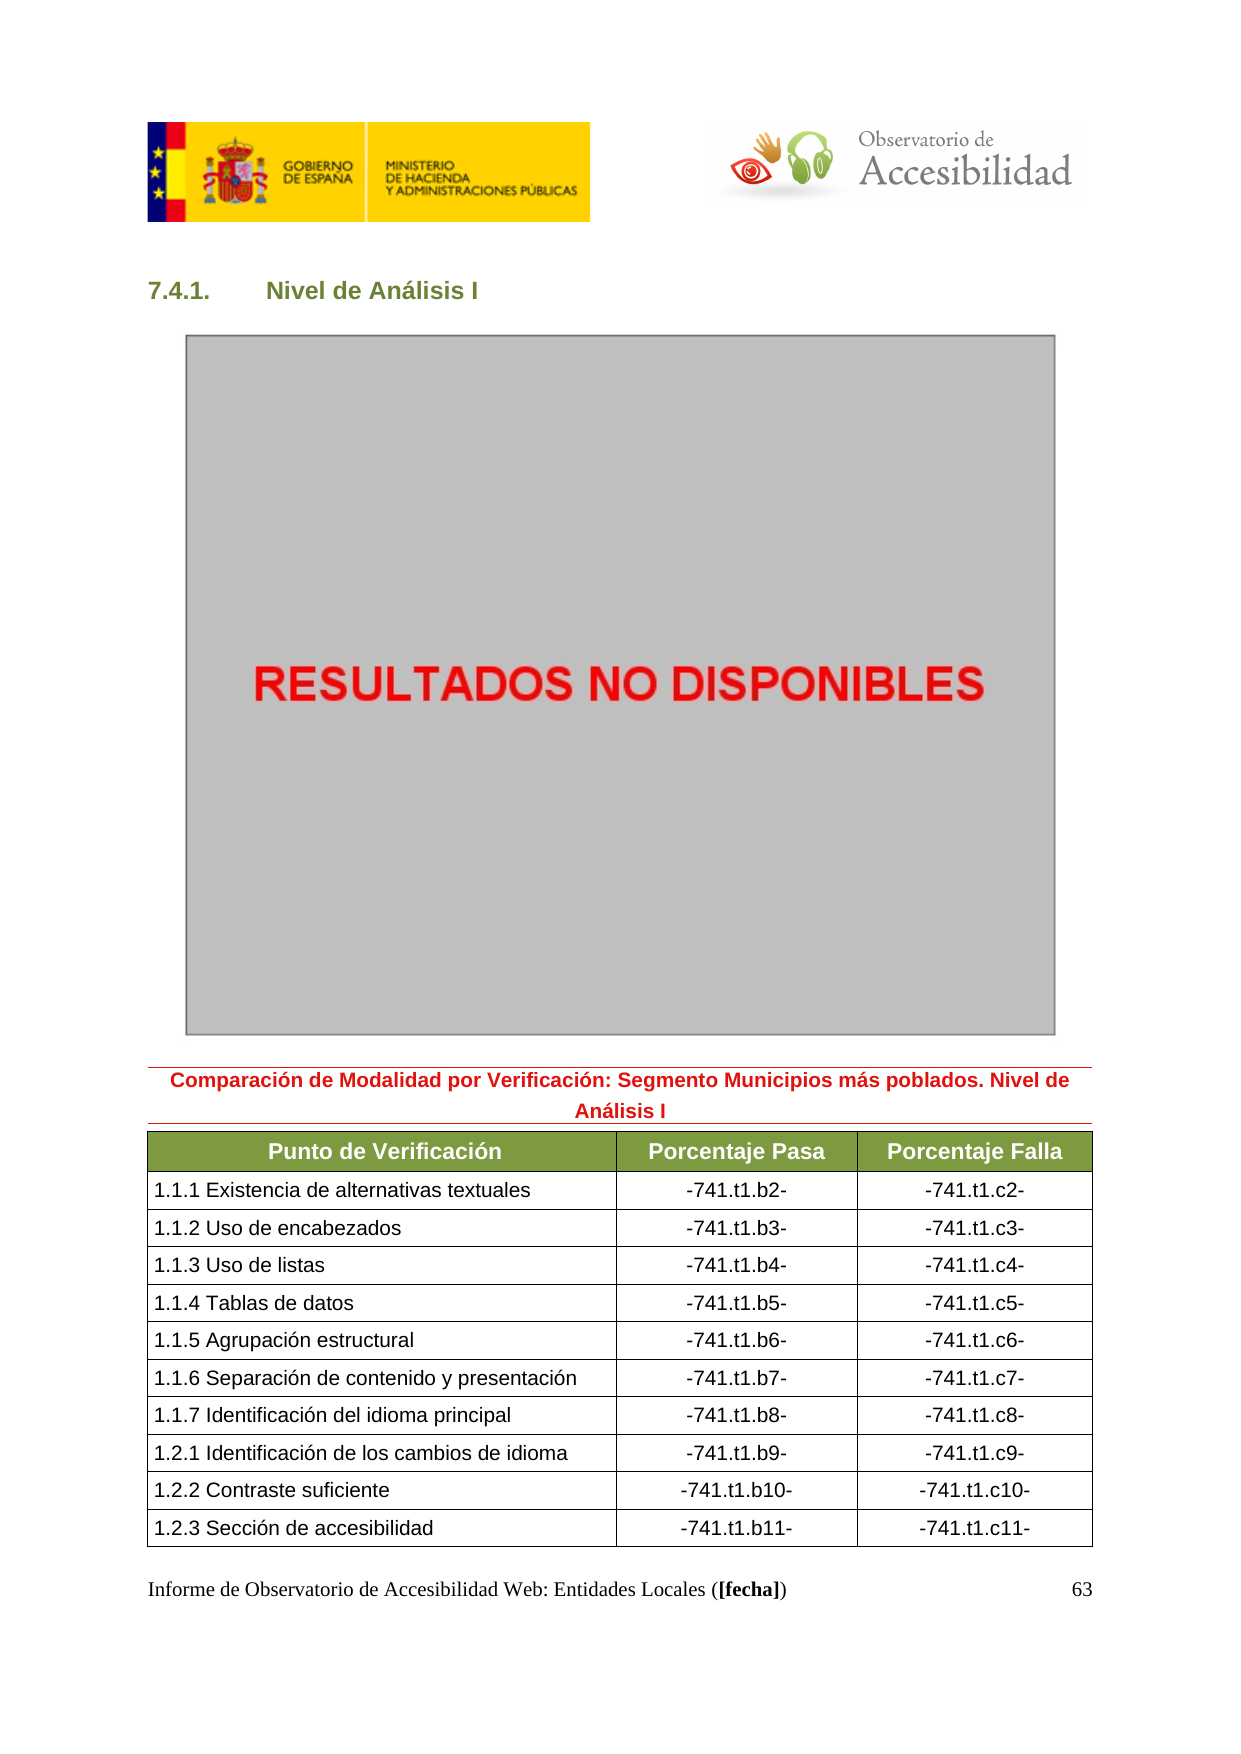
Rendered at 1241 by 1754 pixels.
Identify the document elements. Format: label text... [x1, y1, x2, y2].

list Nivel de Análisis I [148, 276, 1092, 304]
table_cell -741.t1.b4- [617, 1247, 857, 1283]
table_cell -741.t1.b2- [617, 1172, 857, 1208]
table_cell -741.t1.b5- [617, 1285, 857, 1321]
table_cell -741.t1.c8- [858, 1397, 1092, 1433]
picture [710, 122, 1086, 205]
table_cell 1.2.1 Identificación de los cambios de idioma [148, 1435, 616, 1471]
table_cell 1.1.1 Existencia de alternativas textuales [148, 1172, 616, 1208]
table_cell 1.1.6 Separación de contenido y presentación [148, 1360, 616, 1396]
table_cell -741.t1.c10- [858, 1472, 1092, 1508]
table_header Porcentaje Falla [858, 1132, 1092, 1171]
table_cell -741.t1.c7- [858, 1360, 1092, 1396]
table_cell 1.2.3 Sección de accesibilidad [148, 1510, 616, 1546]
picture [178, 332, 1062, 1042]
table_cell 1.1.5 Agrupación estructural [148, 1322, 616, 1358]
table_cell -741.t1.c4- [858, 1247, 1092, 1283]
table_cell -741.t1.c11- [858, 1510, 1092, 1546]
text Comparación de Modalidad por Verificación: Segmento Municipios más poblados. Nivel de Análisis I [148, 1068, 1092, 1123]
table_cell 1.1.2 Uso de encabezados [148, 1210, 616, 1246]
table_cell 1.2.2 Contraste suficiente [148, 1472, 616, 1508]
table_cell -741.t1.b7- [617, 1360, 857, 1396]
table_cell 1.1.7 Identificación del idioma principal [148, 1397, 616, 1433]
table_cell -741.t1.c5- [858, 1285, 1092, 1321]
table_cell 1.1.3 Uso de listas [148, 1247, 616, 1283]
table_cell 1.1.4 Tablas de datos [148, 1285, 616, 1321]
table_cell -741.t1.b6- [617, 1322, 857, 1358]
table_cell -741.t1.c3- [858, 1210, 1092, 1246]
table_header Punto de Verificación [148, 1132, 616, 1171]
table_cell -741.t1.b10- [617, 1472, 857, 1508]
table_cell -741.t1.b3- [617, 1210, 857, 1246]
table_cell -741.t1.b9- [617, 1435, 857, 1471]
picture [147, 122, 591, 222]
table_cell -741.t1.b8- [617, 1397, 857, 1433]
table_cell -741.t1.b11- [617, 1510, 857, 1546]
table_cell -741.t1.c9- [858, 1435, 1092, 1471]
table_cell -741.t1.c6- [858, 1322, 1092, 1358]
table_header Porcentaje Pasa [617, 1132, 857, 1171]
table_cell -741.t1.c2- [858, 1172, 1092, 1208]
